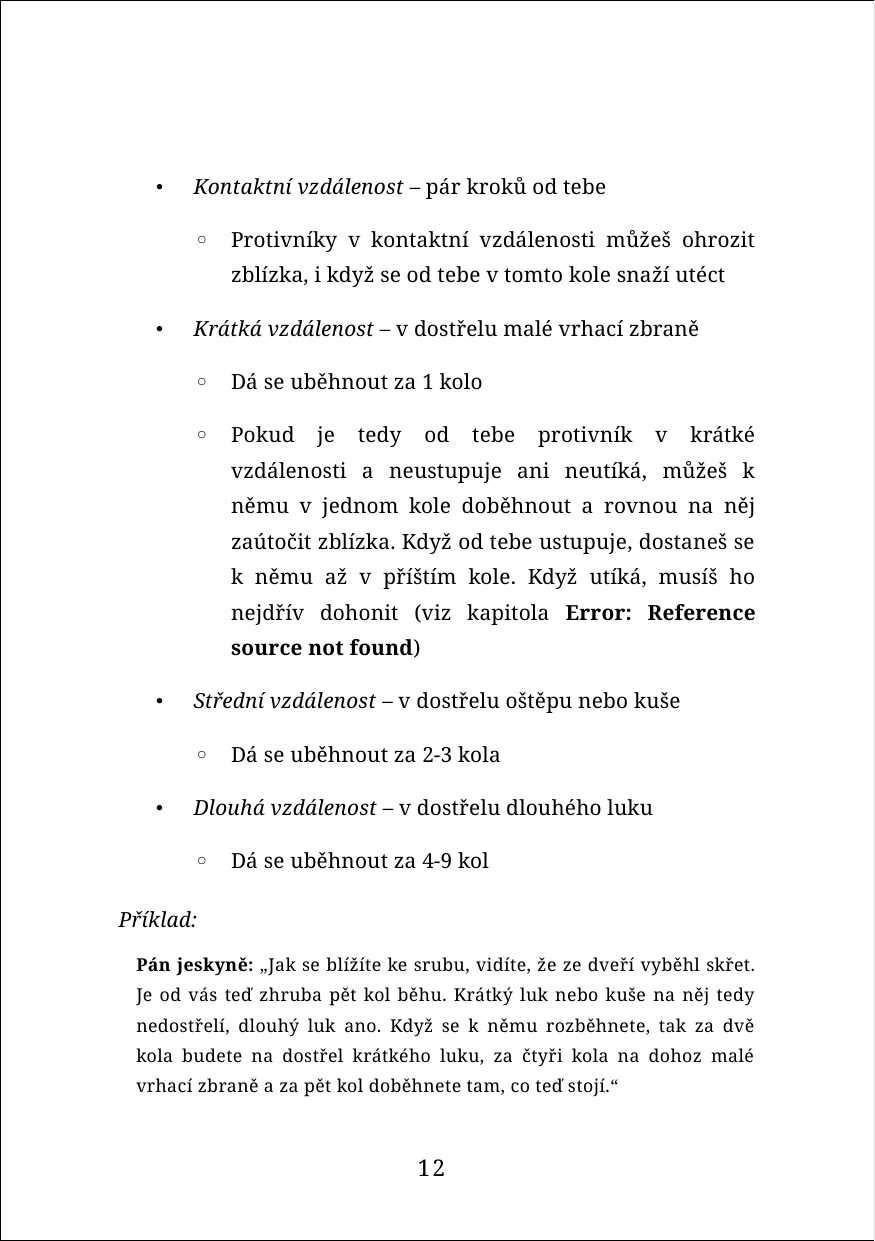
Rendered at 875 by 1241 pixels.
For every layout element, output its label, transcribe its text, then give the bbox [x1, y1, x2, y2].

list Dá se uběhnout za 4-9 kol [193, 846, 756, 875]
list Dá se uběhnout za 2-3 kola [193, 740, 756, 768]
list Krátká vzdálenost – v dostřelu malé vrhací zbraně [156, 314, 756, 342]
list Protivníky v kontaktní vzdálenosti můžeš ohrozit zblízka, i když se od tebe v tomto kole snaží utéct [193, 225, 756, 289]
list Dlouhá vzdálenost – v dostřelu dlouhého luku [156, 793, 756, 821]
list Pokud je tedy od tebe protivník v krátké vzdálenosti a neustupuje ani neutíká, můžeš k němu v jednom kole doběhnout a rovnou na něj zaútočit zblízka. Když od tebe ustupuje, dostaneš se k němu až v příštím kole. Když utíká, musíš ho nejdřív dohonit (viz kapitola Error: Reference source not found) [193, 420, 756, 662]
text Pán jeskyně: „Jak se blížíte ke srubu, vidíte, že ze dveří vyběhl skřet. Je od vás teď zhruba pět kol běhu. Krátký luk nebo kuše na něj tedy nedostřelí, dlouhý luk ano. Když se k němu rozběhnete, tak za dvě kola budete na dostřel krátkého luku, za čtyři kola na dohoz malé vrhací zbraně a za pět kol doběhnete tam, co teď stojí.“ [136, 953, 756, 1098]
list Střední vzdálenost – v dostřelu oštěpu nebo kuše [156, 687, 756, 715]
list Dá se uběhnout za 1 kolo [193, 367, 756, 395]
list Kontaktní vzdálenost – pár kroků od tebe [156, 172, 756, 200]
text Příklad: [118, 905, 756, 934]
